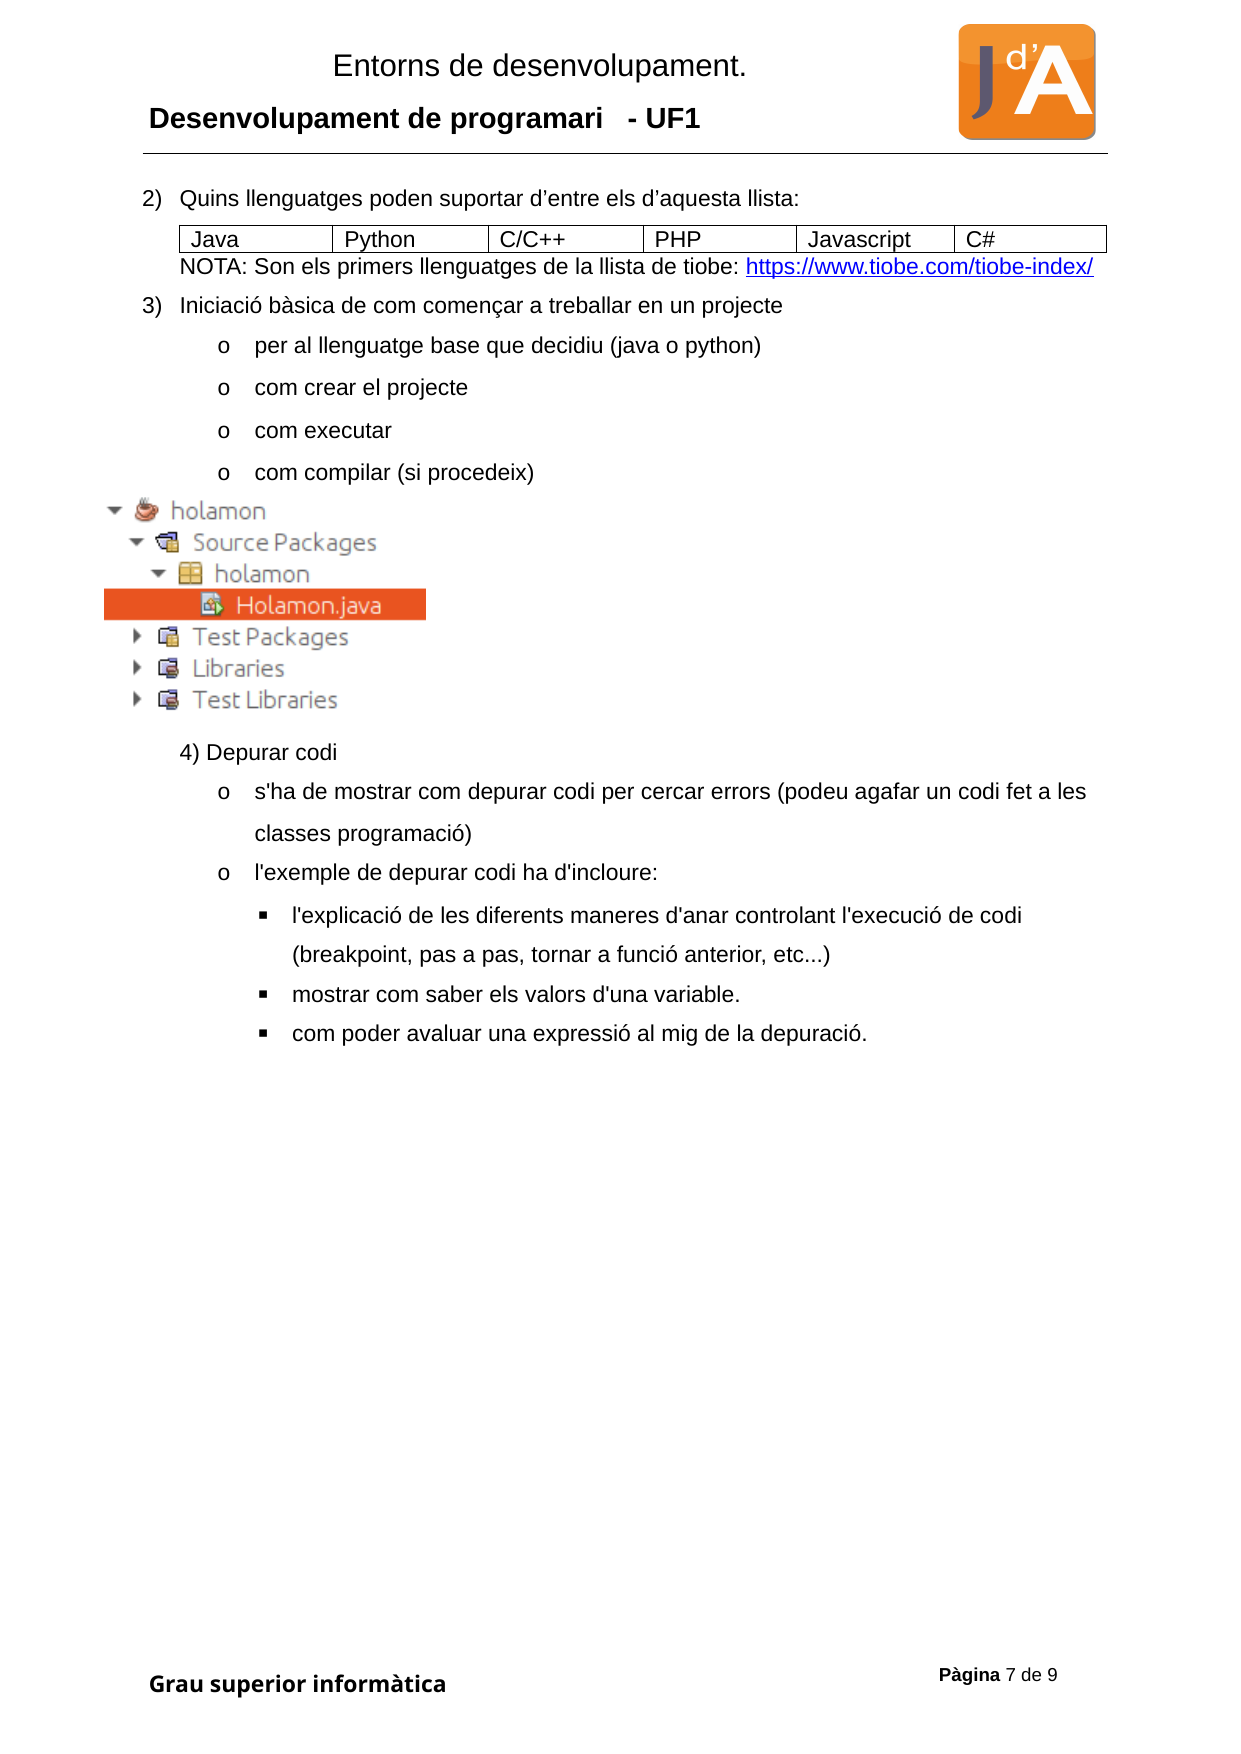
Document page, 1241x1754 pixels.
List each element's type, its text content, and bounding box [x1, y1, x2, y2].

list s'ha de mostrar com depurar codi per cercar errors (podeu agafar un codi fet a les classes programació) [217, 778, 1107, 846]
table_header Java [180, 226, 332, 252]
list com compilar (si procedeix) [217, 459, 1107, 488]
list com crear el projecte [217, 374, 1107, 403]
table_header Javascript [797, 226, 954, 252]
list l'explicació de les diferents maneres d'anar controlant l'execució de codi (breakpoint, pas a pas, tornar a funció anterior, etc...) [254, 902, 1107, 967]
text NOTA: Son els primers llenguatges de la llista de tiobe: https://www.tiobe.com/tiobe-index/ [179, 253, 1107, 279]
list com poder avaluar una expressió al mig de la depuració. [254, 1020, 1107, 1046]
picture [958, 24, 1096, 140]
table_header PHP [644, 226, 796, 252]
picture [104, 497, 426, 729]
list mostrar com saber els valors d'una variable. [254, 981, 1107, 1007]
list 4) Depurar codi [142, 739, 1107, 765]
list Iniciació bàsica de com començar a treballar en un projecte [142, 292, 1107, 319]
list Quins llenguatges poden suportar d’entre els d’aquesta llista: [142, 185, 1107, 211]
list com executar [217, 417, 1107, 445]
list per al llenguatge base que decidiu (java o python) [217, 332, 1107, 360]
table_header Python [333, 226, 488, 252]
table_header C# [955, 226, 1106, 252]
list l'exemple de depurar codi ha d'incloure: [217, 859, 1107, 887]
table_header C/C++ [489, 226, 643, 252]
